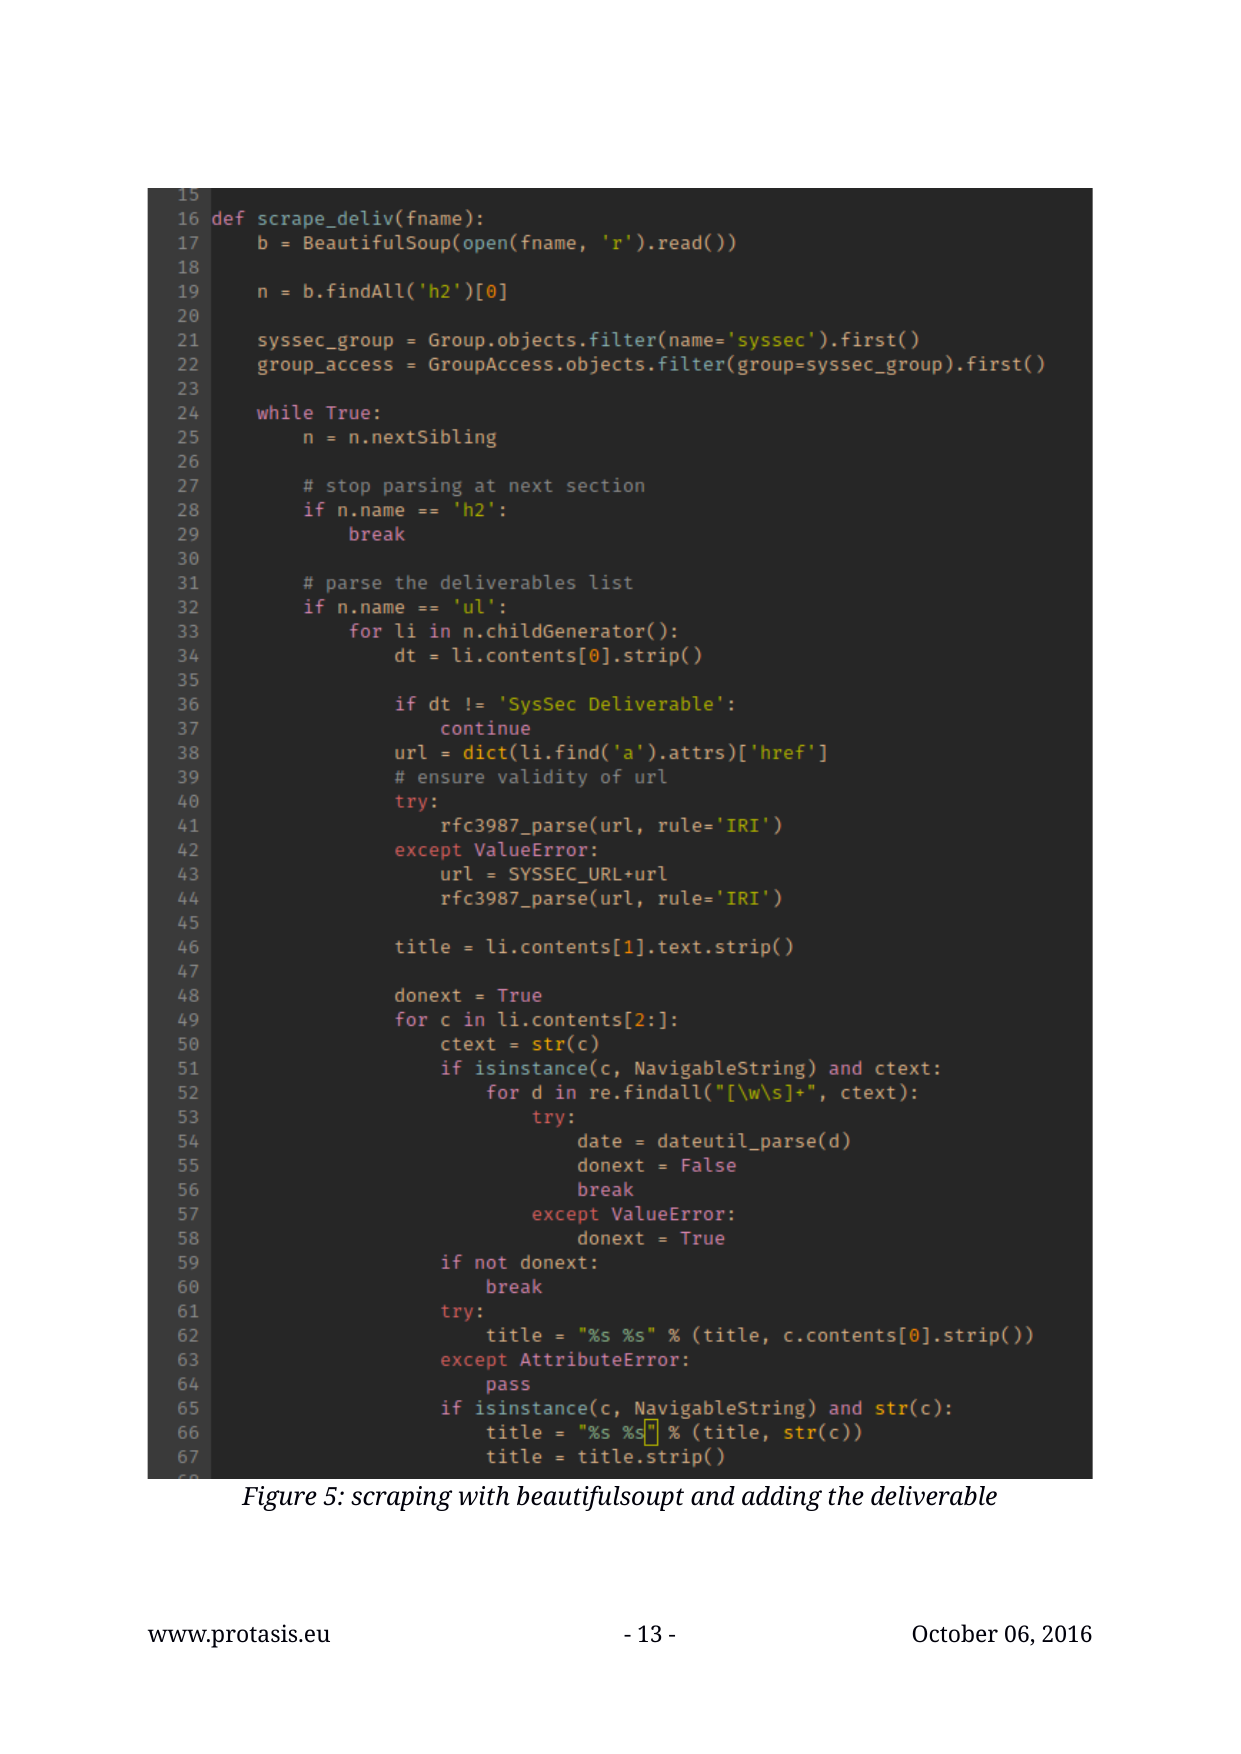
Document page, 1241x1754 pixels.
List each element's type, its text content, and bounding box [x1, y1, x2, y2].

picture [147, 188, 1093, 1479]
text Figure 7: scraping with beautifulsoupt and adding the deliverable [148, 1479, 1092, 1513]
